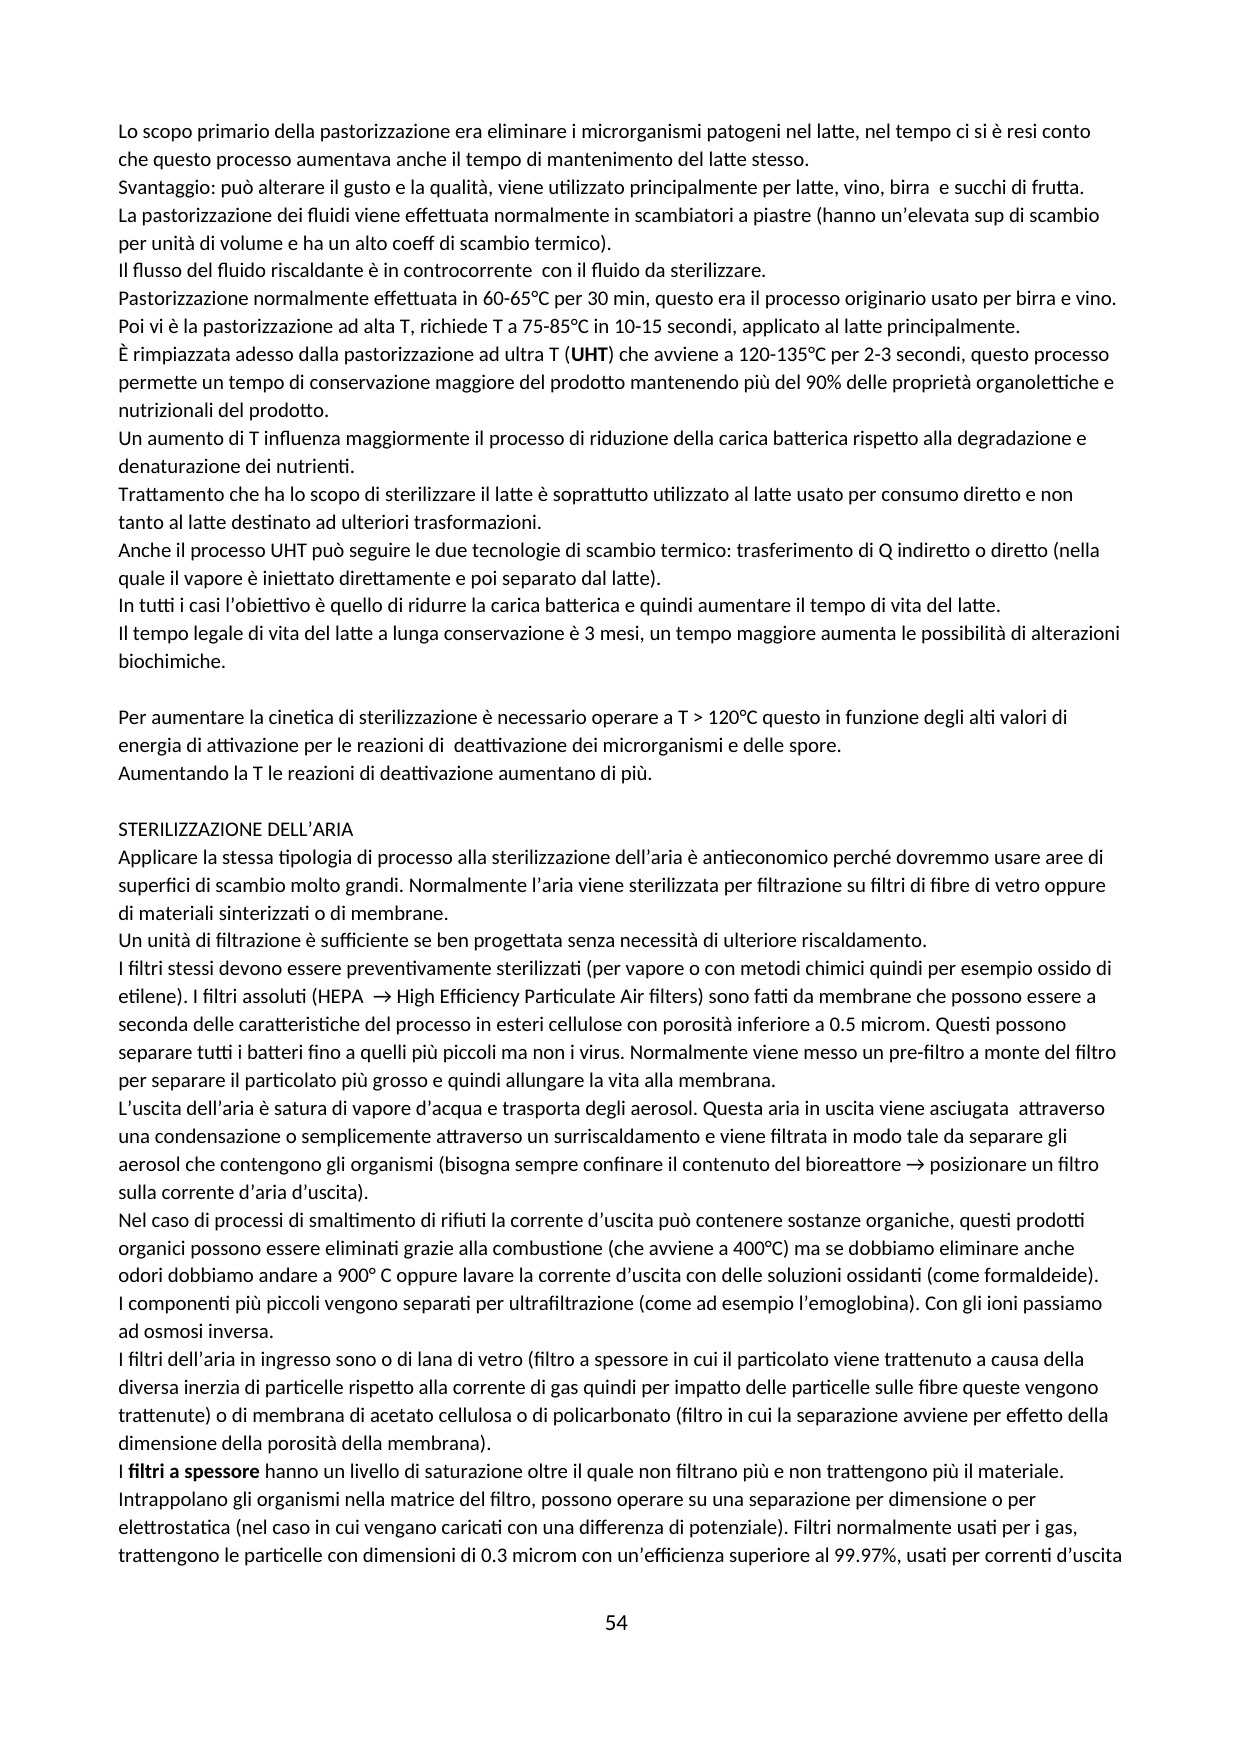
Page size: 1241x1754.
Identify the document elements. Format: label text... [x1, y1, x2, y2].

text L’uscita dell’aria è satura di vapore d’acqua e trasporta degli aerosol. Questa aria in uscita viene asciugata attraverso una condensazione o semplicemente attraverso un surriscaldamento e viene filtrata in modo tale da separare gli aerosol che contengono gli organismi (bisogna sempre confinare il contenuto del bioreattore → posizionare un filtro sulla corrente d’aria d’uscita). Nel caso di processi di smaltimento di rifiuti la corrente d’uscita può contenere sostanze organiche, questi prodotti organici possono essere eliminati grazie alla combustione (che avviene a 400°C) ma se dobbiamo eliminare anche odori dobbiamo andare a 900° C oppure lavare la corrente d’uscita con delle soluzioni ossidanti (come formaldeide). I componenti più piccoli vengono separati per ultrafiltrazione (come ad esempio l’emoglobina). Con gli ioni passiamo ad osmosi inversa. I filtri dell’aria in ingresso sono o di lana di vetro (filtro a spessore in cui il particolato viene trattenuto a causa della diversa inerzia di particelle rispetto alla corrente di gas quindi per impatto delle particelle sulle fibre queste vengono trattenute) o di membrana di acetato cellulosa o di policarbonato (filtro in cui la separazione avviene per effetto della dimensione della porosità della membrana). I filtri a spessore hanno un livello di saturazione oltre il quale non filtrano più e non trattengono più il materiale. Intrappolano gli organismi nella matrice del filtro, possono operare su una separazione per dimensione o per elettrostatica (nel caso in cui vengano caricati con una differenza di potenziale). Filtri normalmente usati per i gas, trattengono le particelle con dimensioni di 0.3 microm con un’efficienza superiore al 99.97%, usati per correnti d’uscita [118, 1095, 1124, 1567]
text Lo scopo primario della pastorizzazione era eliminare i microrganismi patogeni nel latte, nel tempo ci si è resi conto che questo processo aumentava anche il tempo di mantenimento del latte stesso. Svantaggio: può alterare il gusto e la qualità, viene utilizzato principalmente per latte, vino, birra e succhi di frutta. La pastorizzazione dei fluidi viene effettuata normalmente in scambiatori a piastre (hanno un’elevata sup di scambio per unità di volume e ha un alto coeff di scambio termico). Il flusso del fluido riscaldante è in controcorrente con il fluido da sterilizzare. Pastorizzazione normalmente effettuata in 60-65°C per 30 min, questo era il processo originario usato per birra e vino. Poi vi è la pastorizzazione ad alta T, richiede T a 75-85°C in 10-15 secondi, applicato al latte principalmente. È rimpiazzata adesso dalla pastorizzazione ad ultra T (UHT) che avviene a 120-135°C per 2-3 secondi, questo processo permette un tempo di conservazione maggiore del prodotto mantenendo più del 90% delle proprietà organolettiche e nutrizionali del prodotto. Un aumento di T influenza maggiormente il processo di riduzione della carica batterica rispetto alla degradazione e denaturazione dei nutrienti. Trattamento che ha lo scopo di sterilizzare il latte è soprattutto utilizzato al latte usato per consumo diretto e non tanto al latte destinato ad ulteriori trasformazioni. Anche il processo UHT può seguire le due tecnologie di scambio termico: trasferimento di Q indiretto o diretto (nella quale il vapore è iniettato direttamente e poi separato dal latte). In tutti i casi l’obiettivo è quello di ridurre la carica batterica e quindi aumentare il tempo di vita del latte. Il tempo legale di vita del latte a lunga conservazione è 3 mesi, un tempo maggiore aumenta le possibilità di alterazioni biochimiche. Per aumentare la cinetica di sterilizzazione è necessario operare a T > 120°C questo in funzione degli alti valori di energia di attivazione per le reazioni di deattivazione dei microrganismi e delle spore. Aumentando la T le reazioni di deattivazione aumentano di più. STERILIZZAZIONE DELL’ARIA Applicare la stessa tipologia di processo alla sterilizzazione dell’aria è antieconomico perché dovremmo usare aree di superfici di scambio molto grandi. Normalmente l’aria viene sterilizzata per filtrazione su filtri di fibre di vetro oppure di materiali sinterizzati o di membrane. Un unità di filtrazione è sufficiente se ben progettata senza necessità di ulteriore riscaldamento. I filtri stessi devono essere preventivamente sterilizzati (per vapore o con metodi chimici quindi per esempio ossido di etilene). I filtri assoluti (HEPA → High Efficiency Particulate Air filters) sono fatti da membrane che possono essere a seconda delle caratteristiche del processo in esteri cellulose con porosità inferiore a 0.5 microm. Questi possono separare tutti i batteri fino a quelli più piccoli ma non i virus. Normalmente viene messo un pre-filtro a monte del filtro per separare il particolato più grosso e quindi allungare la vita alla membrana. [118, 118, 1124, 1093]
